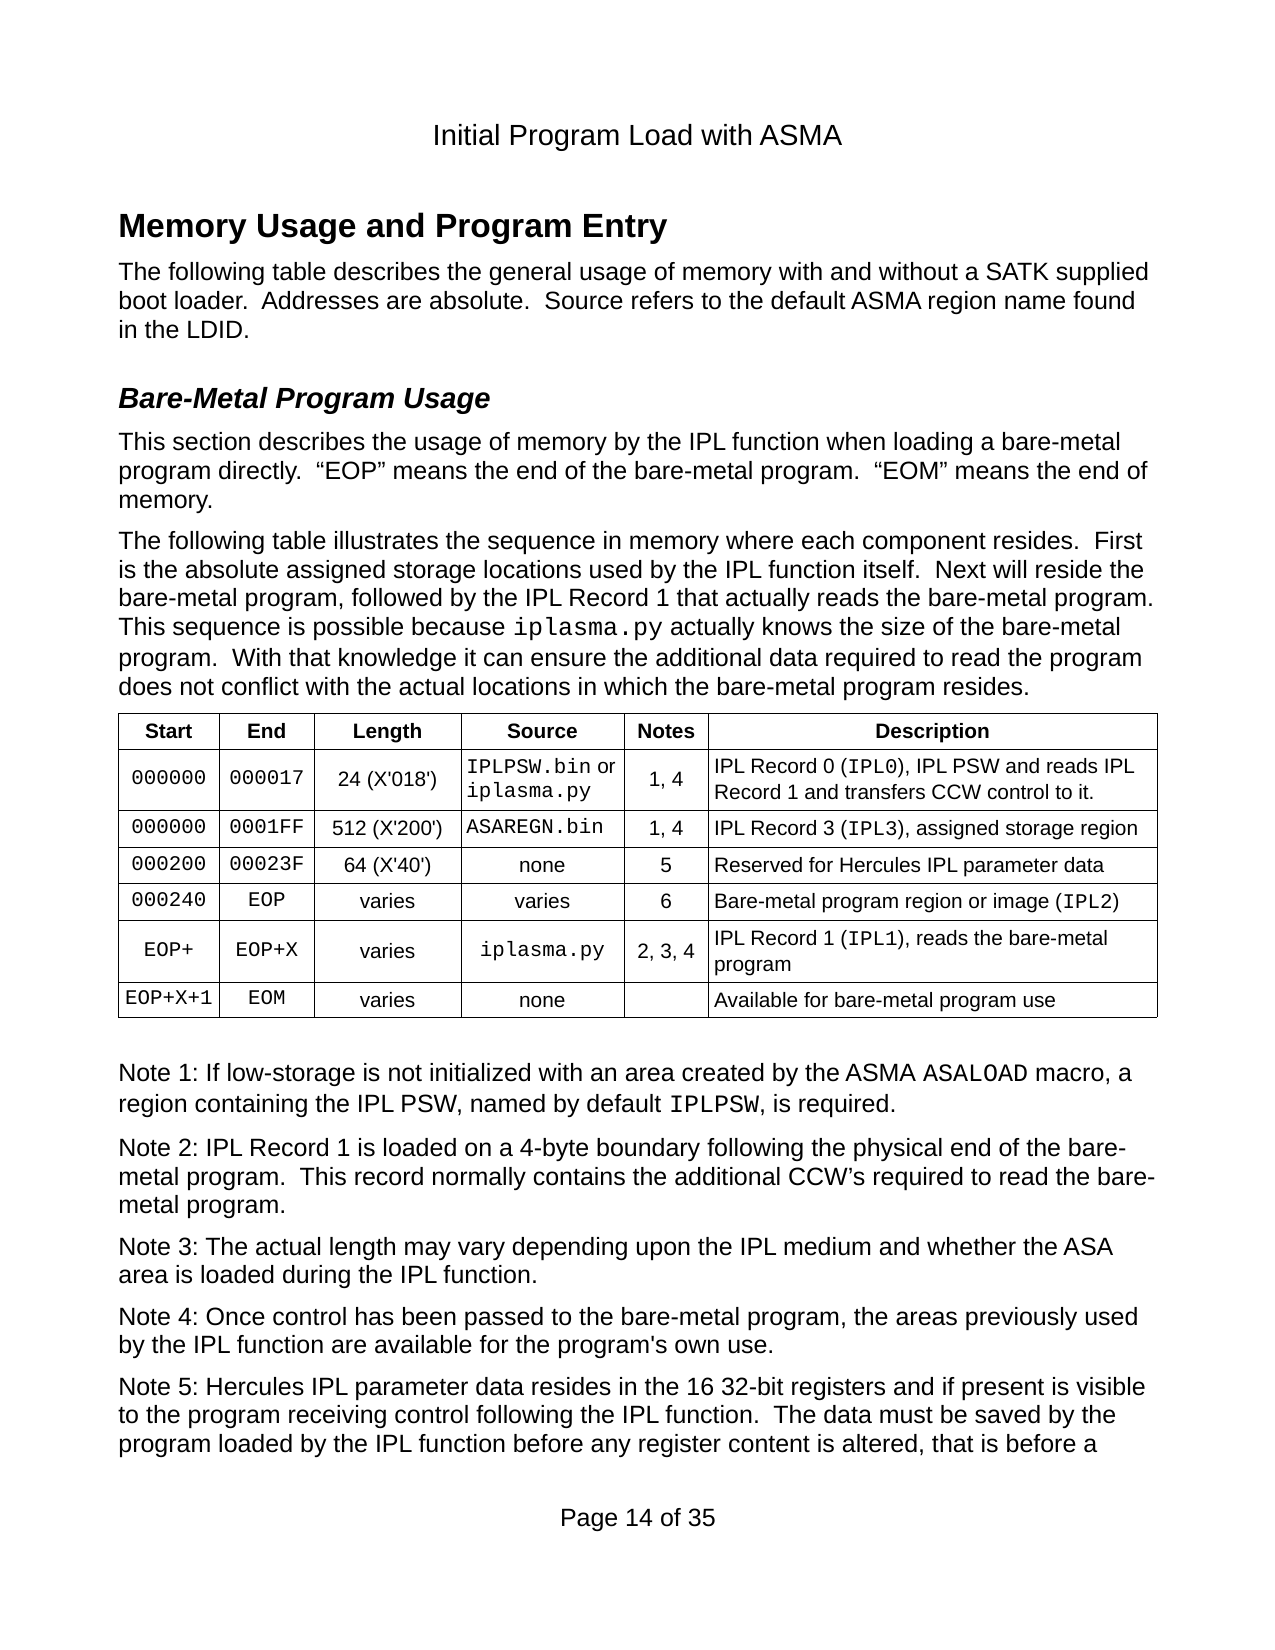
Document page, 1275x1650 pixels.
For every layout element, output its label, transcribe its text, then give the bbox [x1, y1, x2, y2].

table_cell 6 [625, 884, 708, 920]
table_cell 000240 [119, 884, 219, 920]
table_cell EOP [220, 884, 314, 920]
table_cell IPL Record 3 (IPL3), assigned storage region [709, 811, 1157, 847]
text Note 2: IPL Record 1 is loaded on a 4-byte boundary following the physical end of the bare-metal program. This record normally contains the additional CCW’s required to read the bare-metal program. [118, 1133, 1157, 1219]
table_header Source [462, 714, 624, 748]
table_cell 000000 [119, 750, 219, 810]
table_cell iplasma.py [462, 921, 624, 982]
table_cell none [462, 848, 624, 883]
text Note 1: If low-storage is not initialized with an area created by the ASMA ASALOAD macro, a region containing the IPL PSW, named by default IPLPSW, is required. [118, 1058, 1157, 1120]
table_header End [220, 714, 314, 748]
table_cell 64 (X'40') [315, 848, 461, 883]
text Note 3: The actual length may vary depending upon the IPL medium and whether the ASA area is loaded during the IPL function. [118, 1232, 1157, 1289]
table_cell EOP+X [220, 921, 314, 982]
table_cell 000200 [119, 848, 219, 883]
table_cell 2, 3, 4 [625, 921, 708, 982]
table_cell IPL Record 0 (IPL0), IPL PSW and reads IPL Record 1 and transfers CCW control to it. [709, 750, 1157, 810]
table_cell 24 (X'018') [315, 750, 461, 810]
table_cell 1, 4 [625, 750, 708, 810]
table_header Start [119, 714, 219, 748]
subtitle Memory Usage and Program Entry [118, 206, 1157, 245]
table_cell 0001FF [220, 811, 314, 847]
table_cell IPLPSW.bin or iplasma.py [462, 750, 624, 810]
text Note 4: Once control has been passed to the bare-metal program, the areas previously used by the IPL function are available for the program's own use. [118, 1302, 1157, 1359]
table_cell EOP+X+1 [119, 983, 219, 1017]
text The following table illustrates the sequence in memory where each component resides. First is the absolute assigned storage locations used by the IPL function itself. Next will reside the bare-metal program, followed by the IPL Record 1 that actually reads the bare-metal program. This sequence is possible because iplasma.py actually knows the size of the bare-metal program. With that knowledge it can ensure the additional data required to read the program does not conflict with the actual locations in which the bare-metal program resides. [118, 526, 1157, 701]
table_cell Reserved for Hercules IPL parameter data [709, 848, 1157, 883]
table_cell varies [462, 884, 624, 920]
table_cell 512 (X'200') [315, 811, 461, 847]
table_cell [625, 983, 708, 1017]
table_cell 5 [625, 848, 708, 883]
table_cell ASAREGN.bin [462, 811, 624, 847]
text The following table describes the general usage of memory with and without a SATK supplied boot loader. Addresses are absolute. Source refers to the default ASMA region name found in the LDID. [118, 257, 1157, 343]
table_cell 000017 [220, 750, 314, 810]
table_header Description [709, 714, 1157, 748]
table_cell none [462, 983, 624, 1017]
table_cell EOP+ [119, 921, 219, 982]
text This section describes the usage of memory by the IPL function when loading a bare-metal program directly. “EOP” means the end of the bare-metal program. “EOM” means the end of memory. [118, 427, 1157, 513]
table_header Notes [625, 714, 708, 748]
table_cell 1, 4 [625, 811, 708, 847]
table_cell varies [315, 983, 461, 1017]
text Note 5: Hercules IPL parameter data resides in the 16 32-bit registers and if present is visible to the program receiving control following the IPL function. The data must be saved by the program loaded by the IPL function before any register content is altered, that is before a [118, 1372, 1157, 1458]
table_cell IPL Record 1 (IPL1), reads the bare-metal program [709, 921, 1157, 982]
table_cell EOM [220, 983, 314, 1017]
table_cell Bare-metal program region or image (IPL2) [709, 884, 1157, 920]
table_cell varies [315, 921, 461, 982]
table_header Length [315, 714, 461, 748]
subtitle Bare-Metal Program Usage [118, 381, 1157, 414]
table_cell 00023F [220, 848, 314, 883]
table_cell Available for bare-metal program use [709, 983, 1157, 1017]
table_cell 000000 [119, 811, 219, 847]
table_cell varies [315, 884, 461, 920]
